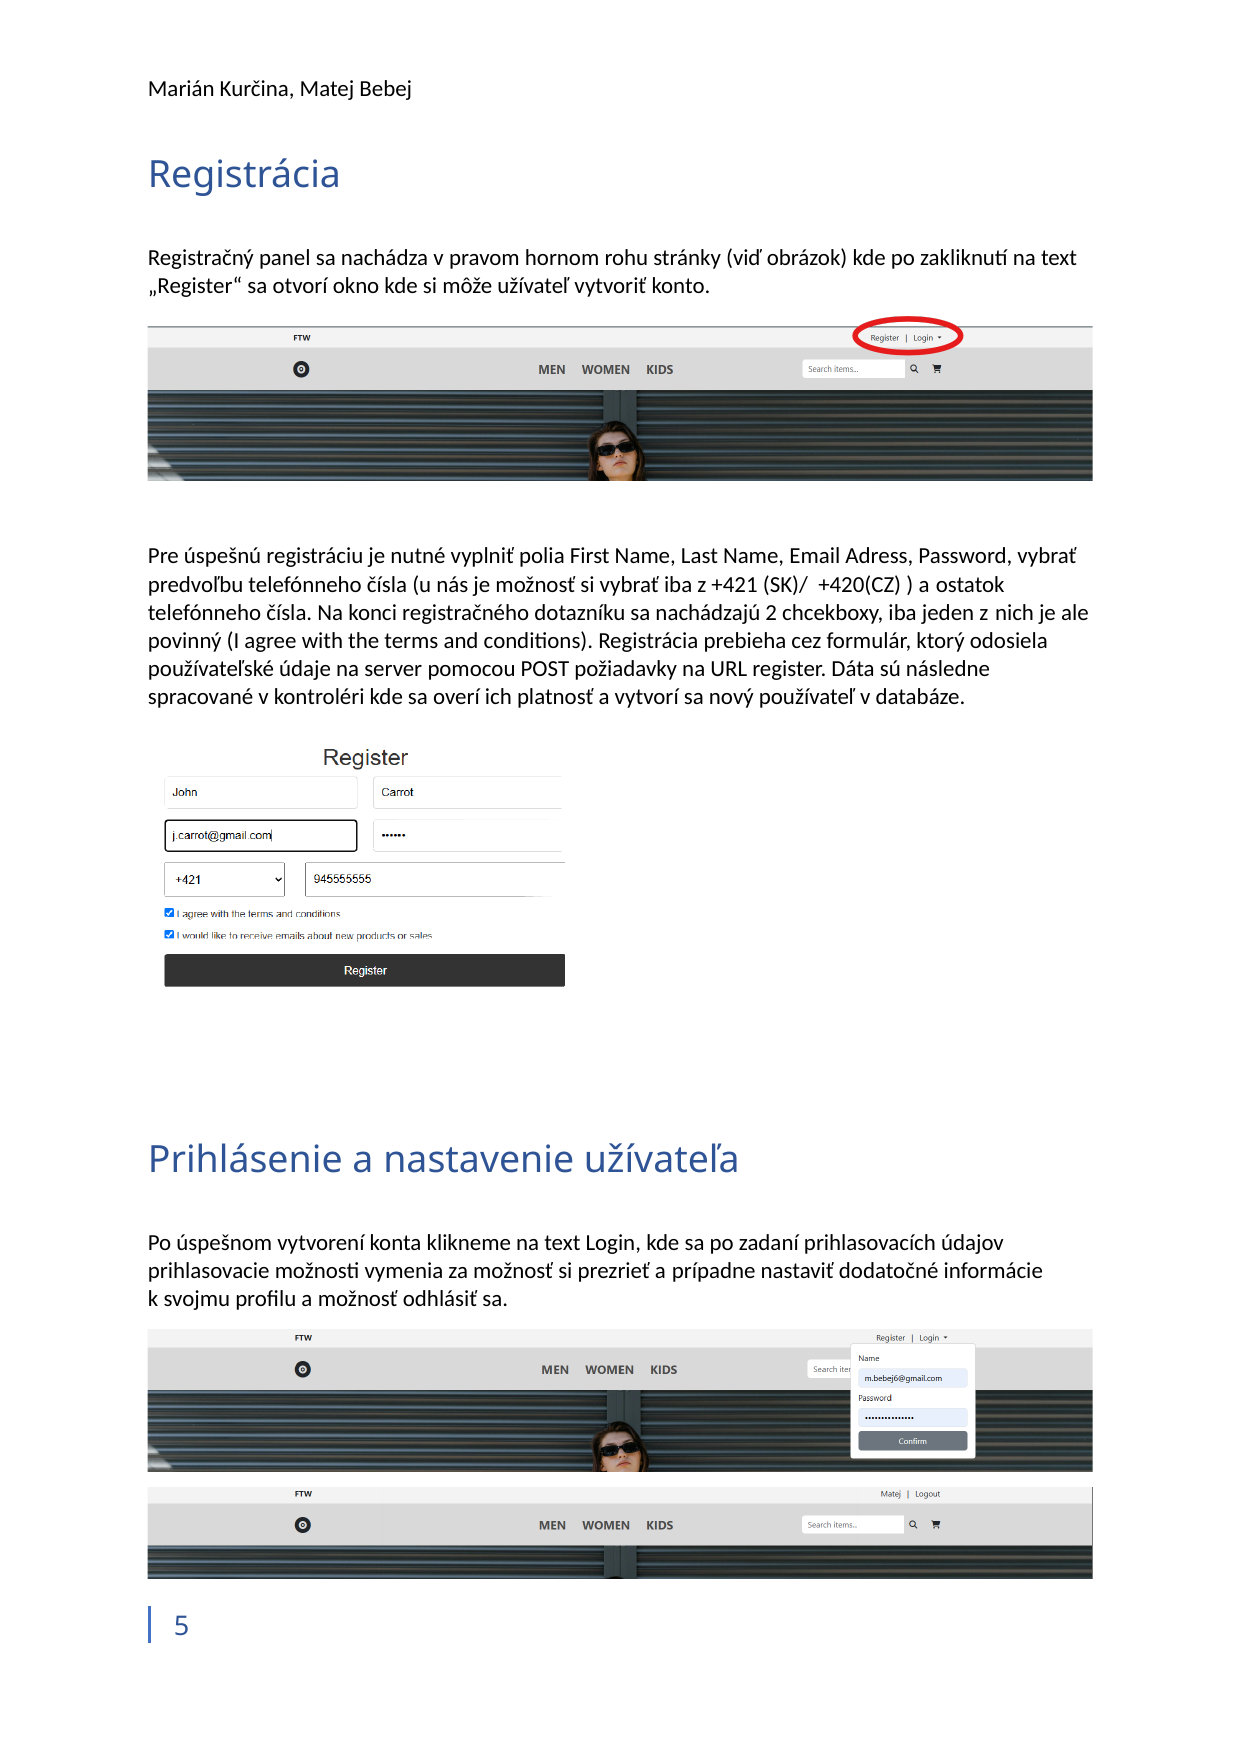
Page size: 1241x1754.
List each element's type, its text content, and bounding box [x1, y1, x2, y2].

text Registračný panel sa nachádza v pravom hornom rohu stránky (viď obrázok) kde po zakliknutí na text „Register“ sa otvorí okno kde si môže užívateľ vytvoriť konto. [148, 243, 1093, 299]
text Po úspešnom vytvorení konta klikneme na text Login, kde sa po zadaní prihlasovacích údajov prihlasovacie možnosti vymenia za možnosť si prezrieť a prípadne nastaviť dodatočné informácie k svojmu profilu a možnosť odhlásiť sa. [148, 1228, 1093, 1313]
subtitle Prihlásenie a nastavenie užívateľa [148, 1133, 1093, 1184]
subtitle Registrácia [148, 148, 1093, 199]
text Pre úspešnú registráciu je nutné vyplniť polia First Name, Last Name, Email Adress, Password, vybrať predvoľbu telefónneho čísla (u nás je možnosť si vybrať iba z +421 (SK)/ +420(CZ) ) a ostatok telefónneho čísla. Na konci registračného dotazníku sa nachádzajú 2 chcekboxy, iba jeden z nich je ale povinný (I agree with the terms and conditions). Registrácia prebieha cez formulár, ktorý odosiela používateľské údaje na server pomocou POST požiadavky na URL register. Dáta sú následne spracované v kontroléri kde sa overí ich platnosť a vytvorí sa nový používateľ v databáze. [148, 542, 1093, 710]
